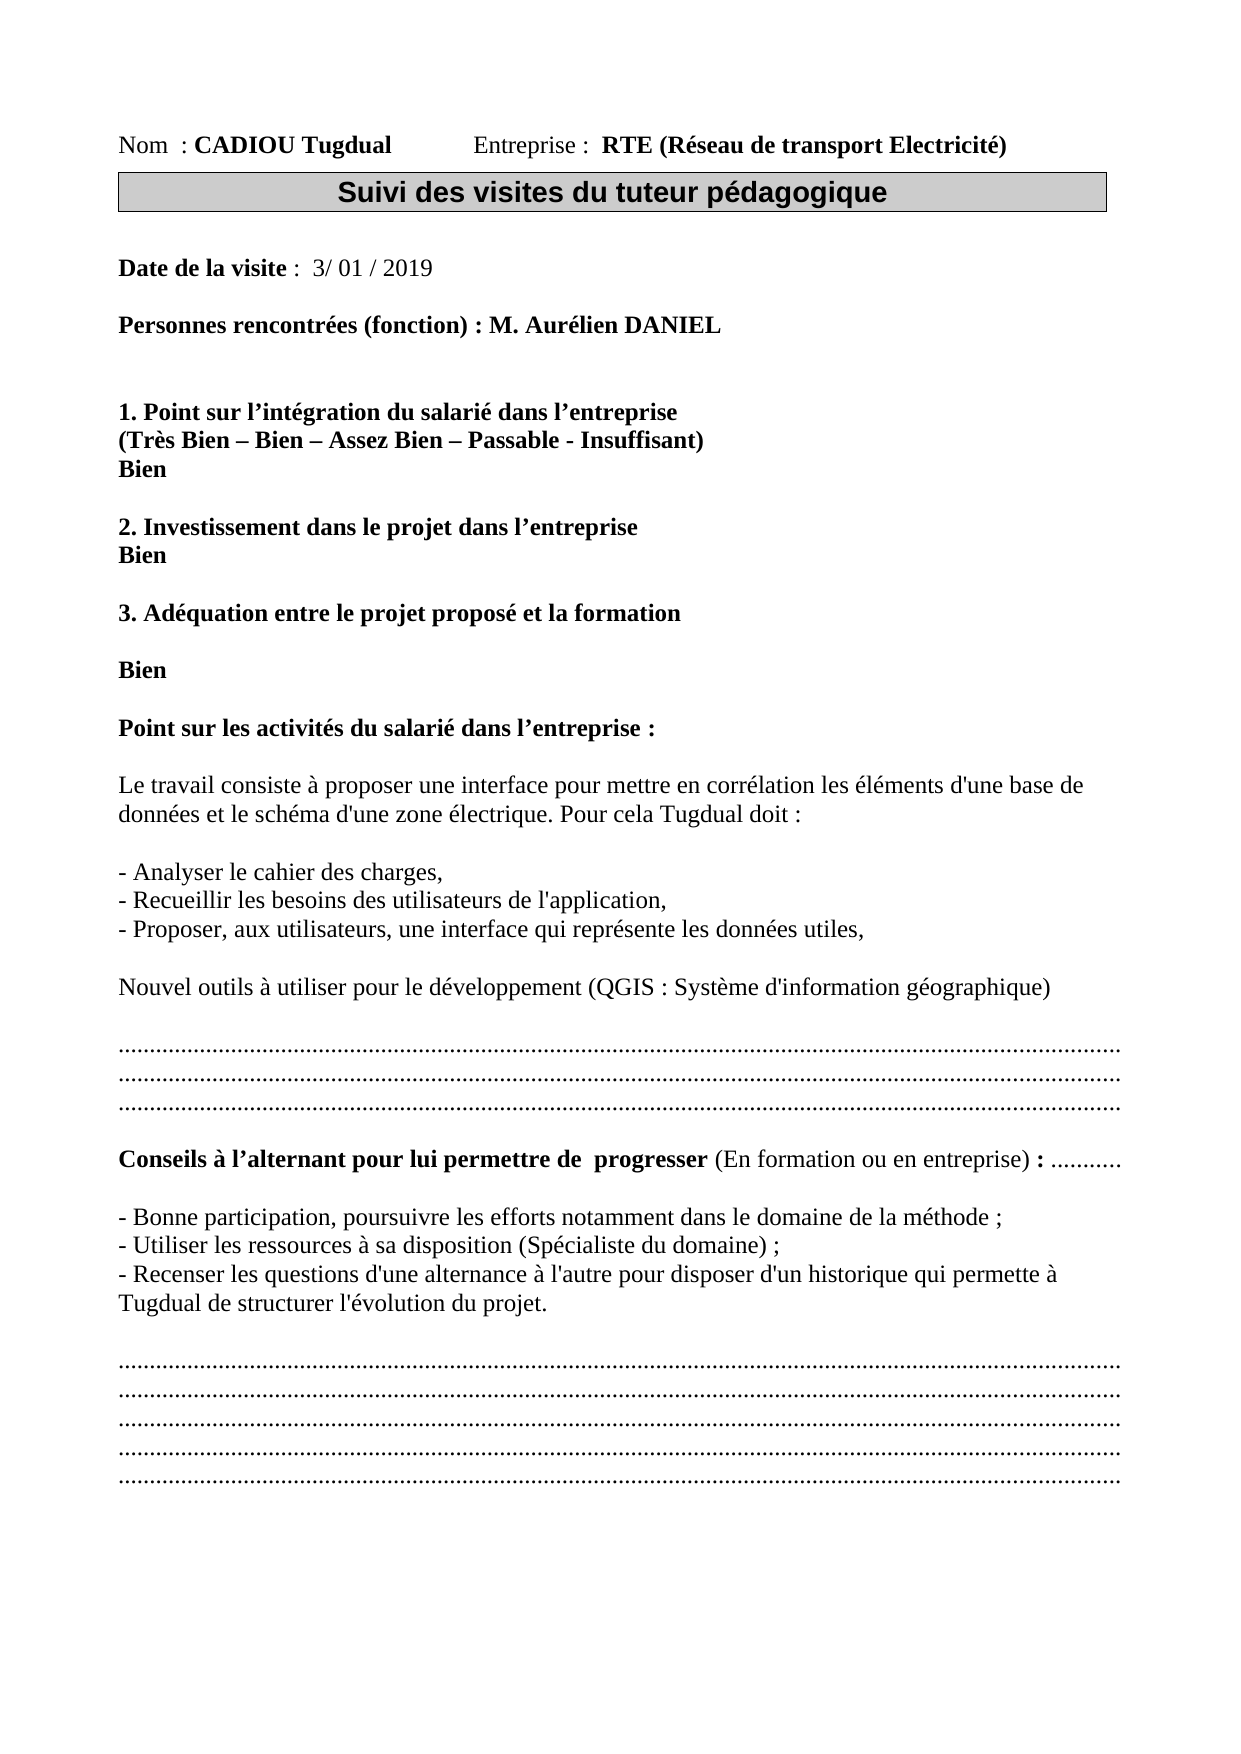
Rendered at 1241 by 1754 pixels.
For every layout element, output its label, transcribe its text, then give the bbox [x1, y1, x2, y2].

text - Proposer, aux utilisateurs, une interface qui représente les données utiles, [118, 914, 1122, 943]
text Bien [118, 540, 1122, 569]
text (Très Bien – Bien – Assez Bien – Passable - Insuffisant) [118, 425, 1122, 454]
text Nom : CADIOU Tugdual Entreprise : RTE (Réseau de transport Electricité) [118, 131, 1122, 159]
text - Analyser le cahier des charges, [118, 857, 1122, 885]
text - Recenser les questions d'une alternance à l'autre pour disposer d'un historique qui permette à Tugdual de structurer l'évolution du projet. [118, 1259, 1122, 1317]
text - Utiliser les ressources à sa disposition (Spécialiste du domaine) ; [118, 1230, 1122, 1259]
text Bien [118, 655, 1122, 684]
text Date de la visite : 3/ 01 / 2019 [118, 224, 1122, 282]
text Point sur les activités du salarié dans l’entreprise : [118, 713, 1122, 742]
text 2. Investissement dans le projet dans l’entreprise [118, 512, 1122, 540]
text Personnes rencontrées (fonction) : M. Aurélien DANIEL [118, 310, 1122, 339]
text 1. Point sur l’intégration du salarié dans l’entreprise [118, 397, 1122, 425]
text - Bonne participation, poursuivre les efforts notamment dans le domaine de la méthode ; [118, 1202, 1122, 1230]
text - Recueillir les besoins des utilisateurs de l'application, [118, 885, 1122, 914]
text Le travail consiste à proposer une interface pour mettre en corrélation les éléments d'une base de données et le schéma d'une zone électrique. Pour cela Tugdual doit : [118, 770, 1122, 828]
text Conseils à l’alternant pour lui permettre de progresser (En formation ou en entreprise) : [118, 1144, 1122, 1173]
subtitle Suivi des visites du tuteur pédagogique [119, 173, 1106, 211]
text Nouvel outils à utiliser pour le développement (QGIS : Système d'information géographique) [118, 972, 1122, 1000]
text 3. Adéquation entre le projet proposé et la formation [118, 598, 1122, 627]
text Bien [118, 454, 1122, 483]
